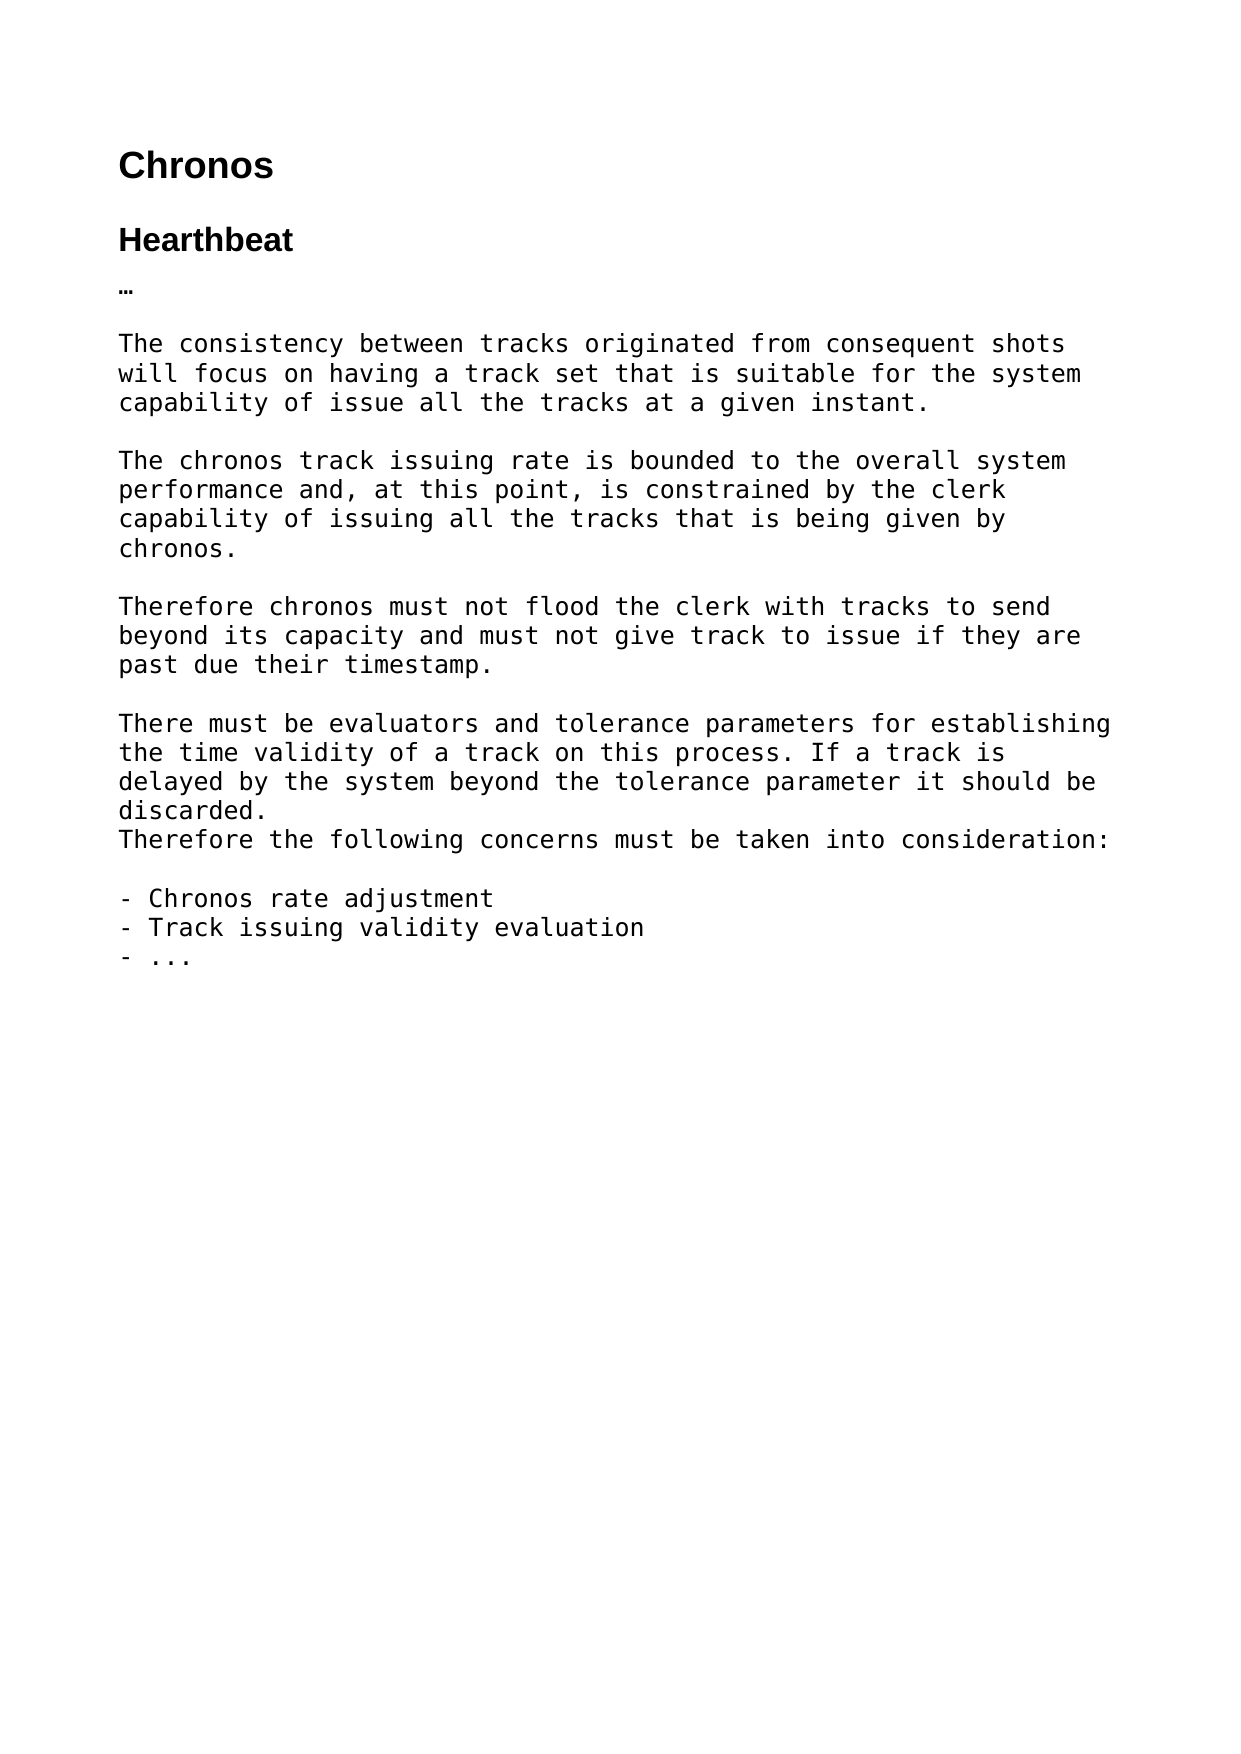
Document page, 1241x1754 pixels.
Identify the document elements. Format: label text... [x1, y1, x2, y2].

text Therefore the following concerns must be taken into consideration: [118, 825, 1122, 854]
text Therefore chronos must not flood the clerk with tracks to send beyond its capacity and must not give track to issue if they are past due their timestamp. [118, 592, 1122, 679]
text There must be evaluators and tolerance parameters for establishing the time validity of a track on this process. If a track is delayed by the system beyond the tolerance parameter it should be discarded. [118, 709, 1122, 825]
text - Chronos rate adjustment [118, 884, 1122, 913]
text The chronos track issuing rate is bounded to the overall system performance and, at this point, is constrained by the clerk capability of issuing all the tracks that is being given by chronos. [118, 446, 1122, 563]
subtitle Chronos [118, 143, 1122, 187]
subtitle Hearthbeat [118, 220, 1122, 259]
text - Track issuing validity evaluation [118, 913, 1122, 942]
text … [118, 271, 1122, 300]
text - ... [118, 942, 1122, 971]
text The consistency between tracks originated from consequent shots will focus on having a track set that is suitable for the system capability of issue all the tracks at a given instant. [118, 329, 1122, 417]
